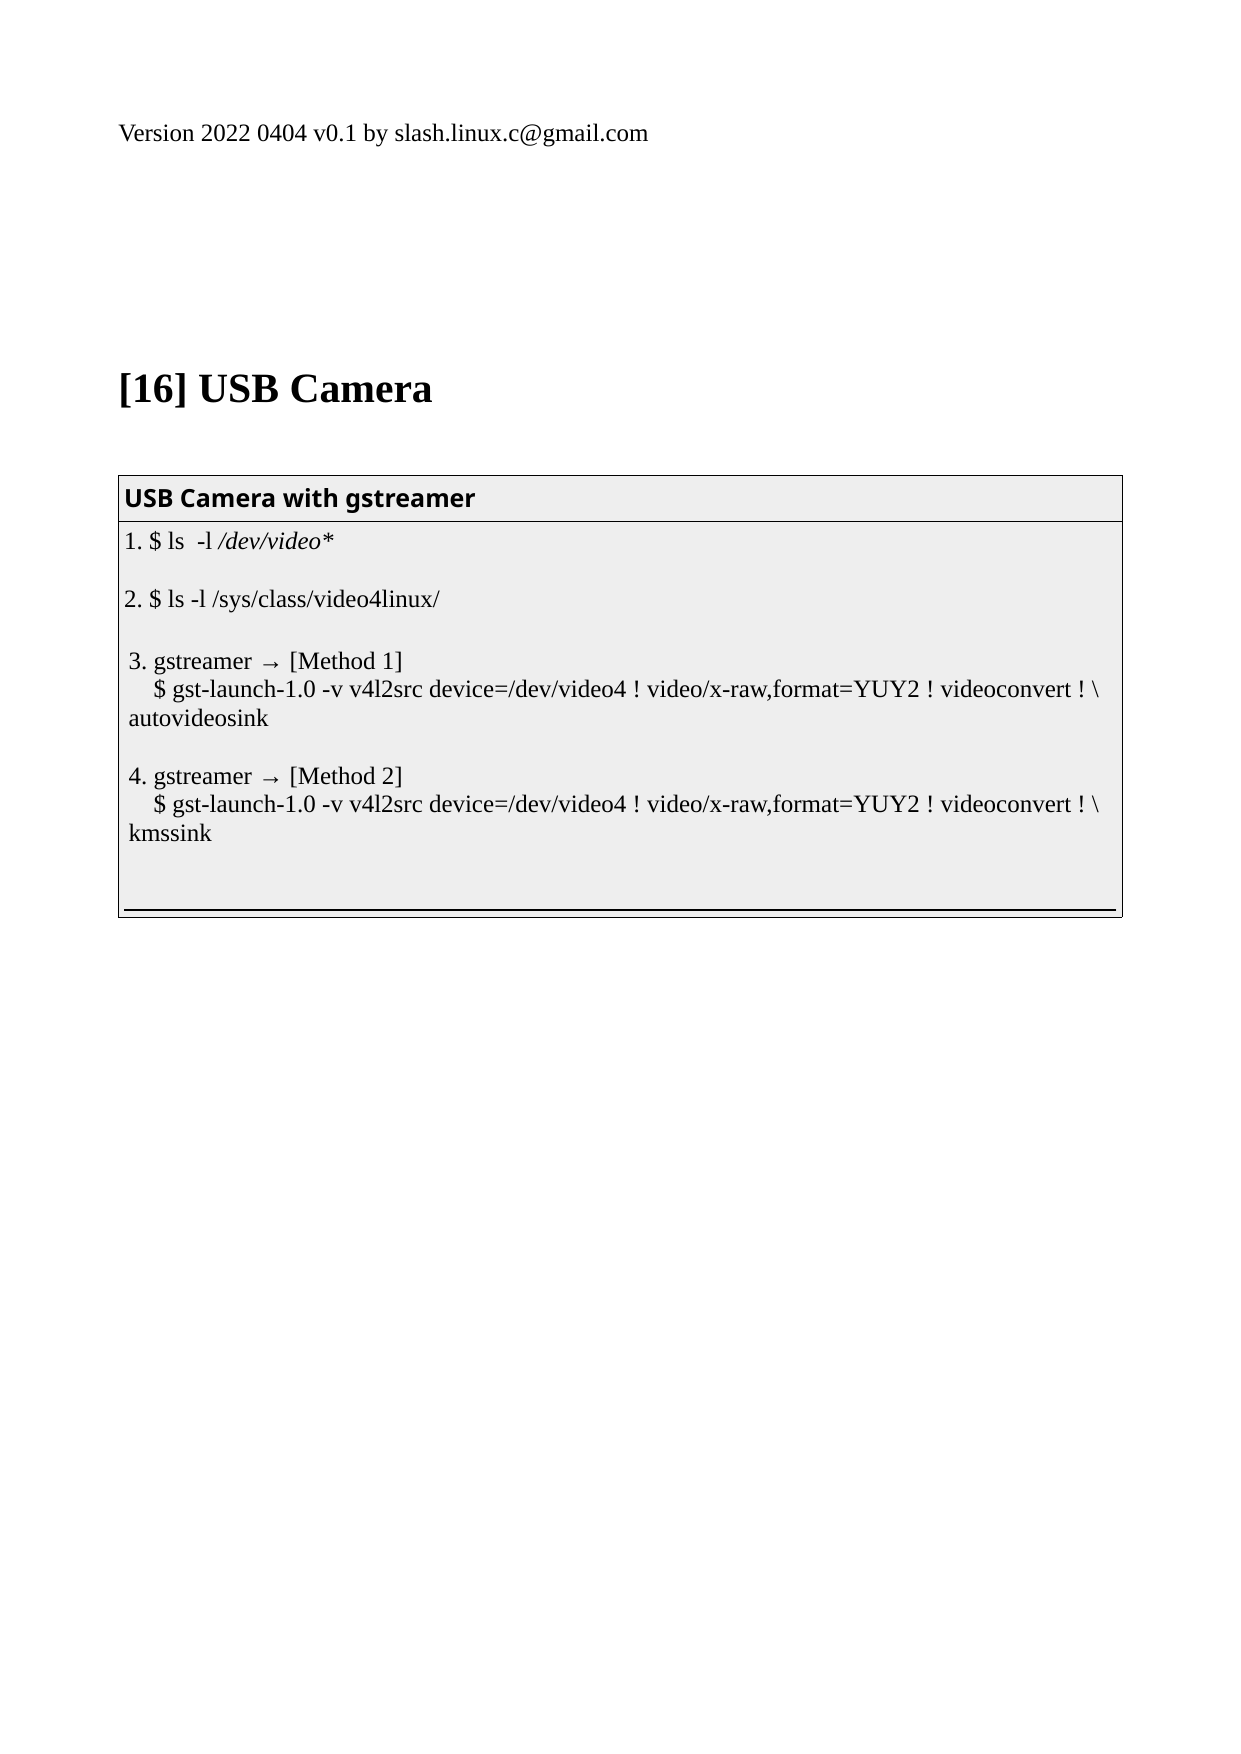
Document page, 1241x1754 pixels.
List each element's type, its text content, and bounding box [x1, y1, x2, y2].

table_cell 1. $ ls -l /dev/video* 2. $ ls -l /sys/class/video4linux/ 3. gstreamer → [Method 1] $ gst-launch-1.0 -v v4l2src device=/dev/video4 ! video/x-raw,format=YUY2 ! videoconvert ! \ autovideosink 4. gstreamer → [Method 2] $ gst-launch-1.0 -v v4l2src device=/dev/video4 ! video/x-raw,format=YUY2 ! videoconvert ! \ kmssink [119, 522, 1122, 917]
table_header USB Camera with gstreamer [119, 476, 1122, 521]
subtitle [16] USB Camera [118, 363, 1122, 411]
